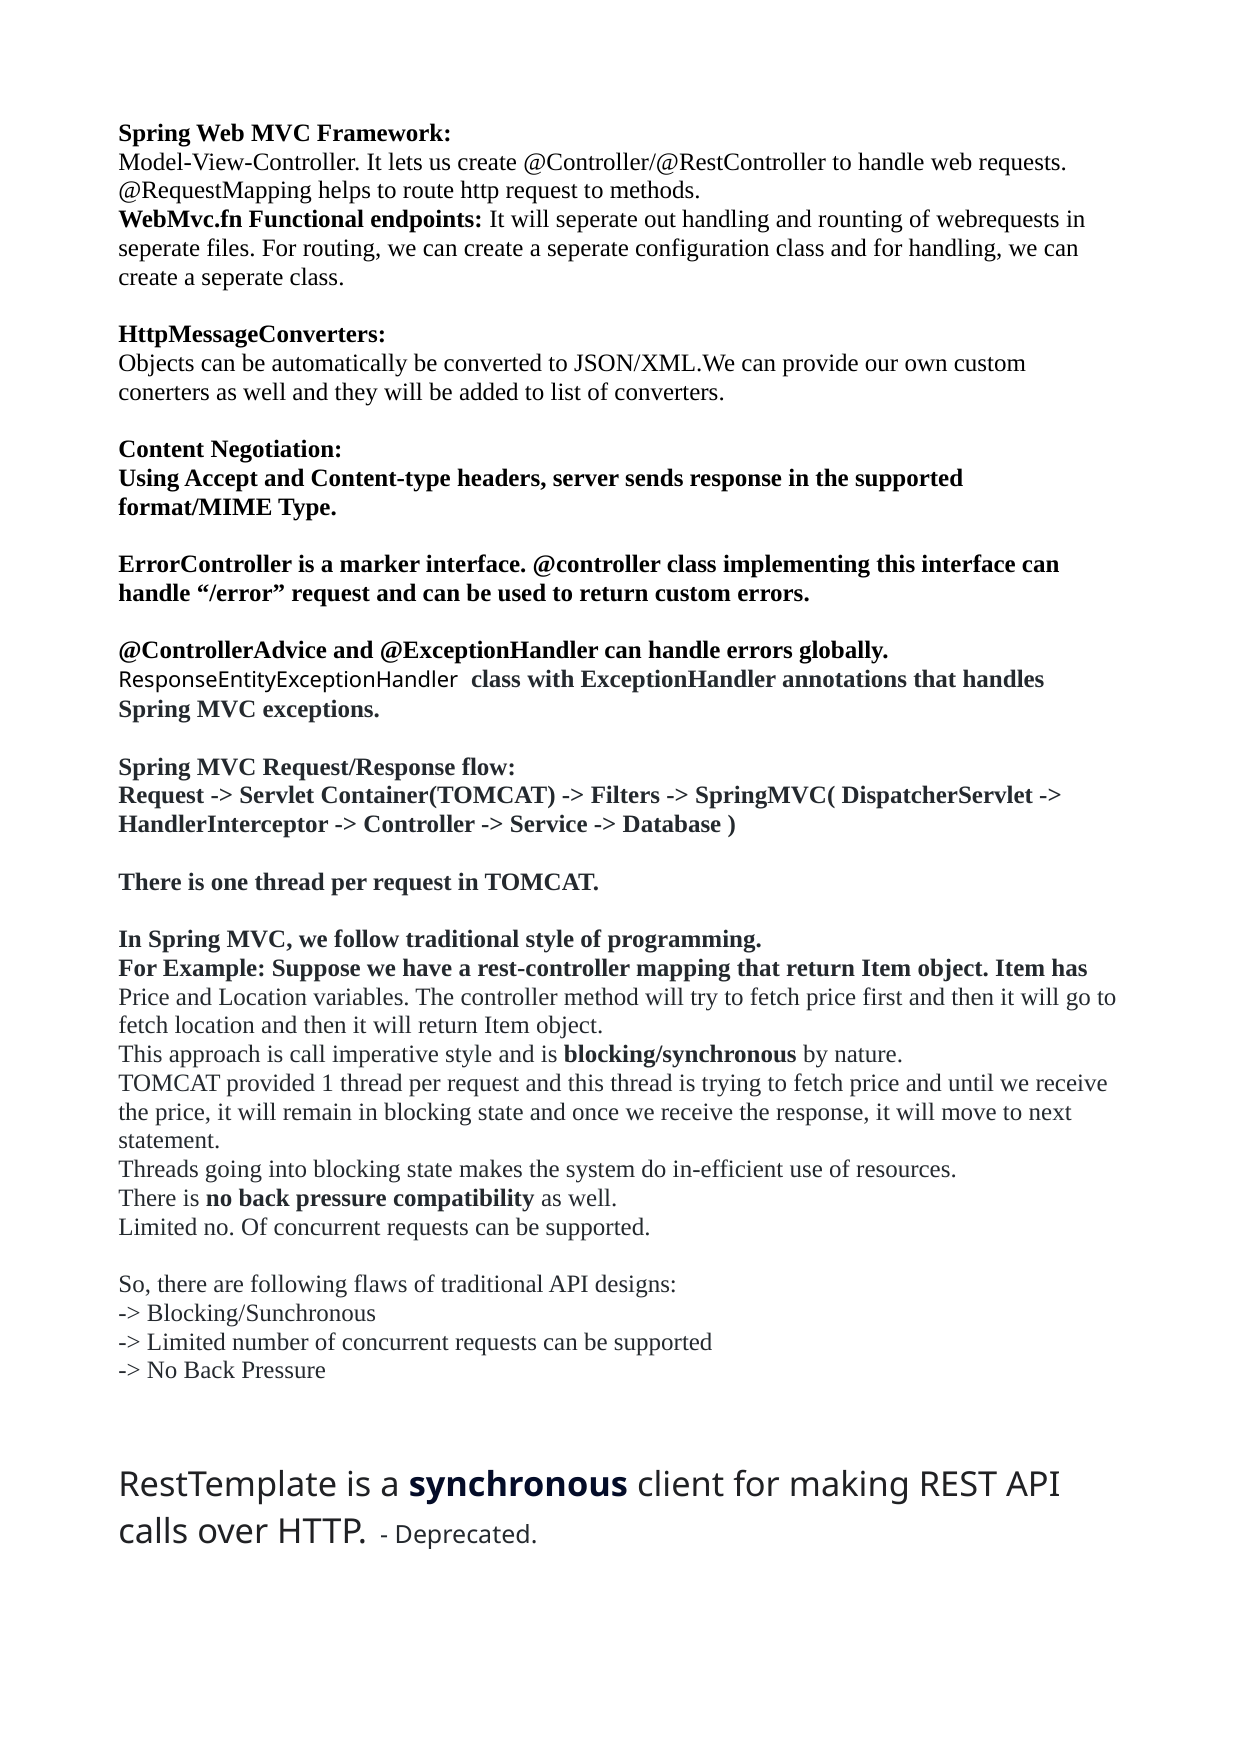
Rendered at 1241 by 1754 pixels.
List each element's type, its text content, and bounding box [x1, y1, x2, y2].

text In Spring MVC, we follow traditional style of programming. [118, 924, 1122, 953]
text Objects can be automatically be converted to JSON/XML.We can provide our own custom conerters as well and they will be added to list of converters. [118, 348, 1122, 406]
text So, there are following flaws of traditional API designs: [118, 1269, 1122, 1298]
text -> Limited number of concurrent requests can be supported [118, 1327, 1122, 1355]
text Limited no. Of concurrent requests can be supported. [118, 1212, 1122, 1240]
text ResponseEntityExceptionHandler class with ExceptionHandler annotations that handles Spring MVC exceptions. [118, 664, 1122, 723]
text ErrorController is a marker interface. @controller class implementing this interface can handle “/error” request and can be used to return custom errors. [118, 549, 1122, 607]
text TOMCAT provided 1 thread per request and this thread is trying to fetch price and until we receive the price, it will remain in blocking state and once we receive the response, it will move to next statement. [118, 1068, 1122, 1154]
text WebMvc.fn Functional endpoints: It will seperate out handling and rounting of webrequests in seperate files. For routing, we can create a seperate configuration class and for handling, we can create a seperate class. [118, 204, 1122, 291]
text There is one thread per request in TOMCAT. [118, 867, 1122, 895]
text Spring MVC Request/Response flow: [118, 752, 1122, 780]
text -> Blocking/Sunchronous [118, 1298, 1122, 1327]
text Using Accept and Content-type headers, server sends response in the supported format/MIME Type. [118, 463, 1122, 521]
text Spring Web MVC Framework: [118, 118, 1122, 147]
text For Example: Suppose we have a rest-controller mapping that return Item object. Item has Price and Location variables. The controller method will try to fetch price first and then it will go to fetch location and then it will return Item object. [118, 953, 1122, 1039]
text -> No Back Pressure [118, 1355, 1122, 1384]
text Content Negotiation: [118, 434, 1122, 463]
text RestTemplate is a synchronous client for making REST API calls over HTTP. - Deprecated. [118, 1459, 1122, 1553]
text @ControllerAdvice and @ExceptionHandler can handle errors globally. [118, 636, 1122, 664]
text @RequestMapping helps to route http request to methods. [118, 176, 1122, 204]
text HttpMessageConverters: [118, 319, 1122, 348]
text Request -> Servlet Container(TOMCAT) -> Filters -> SpringMVC( DispatcherServlet -> HandlerInterceptor -> Controller -> Service -> Database ) [118, 780, 1122, 838]
text There is no back pressure compatibility as well. [118, 1183, 1122, 1212]
text Threads going into blocking state makes the system do in-efficient use of resources. [118, 1154, 1122, 1183]
text This approach is call imperative style and is blocking/synchronous by nature. [118, 1039, 1122, 1068]
text Model-View-Controller. It lets us create @Controller/@RestController to handle web requests. [118, 147, 1122, 176]
